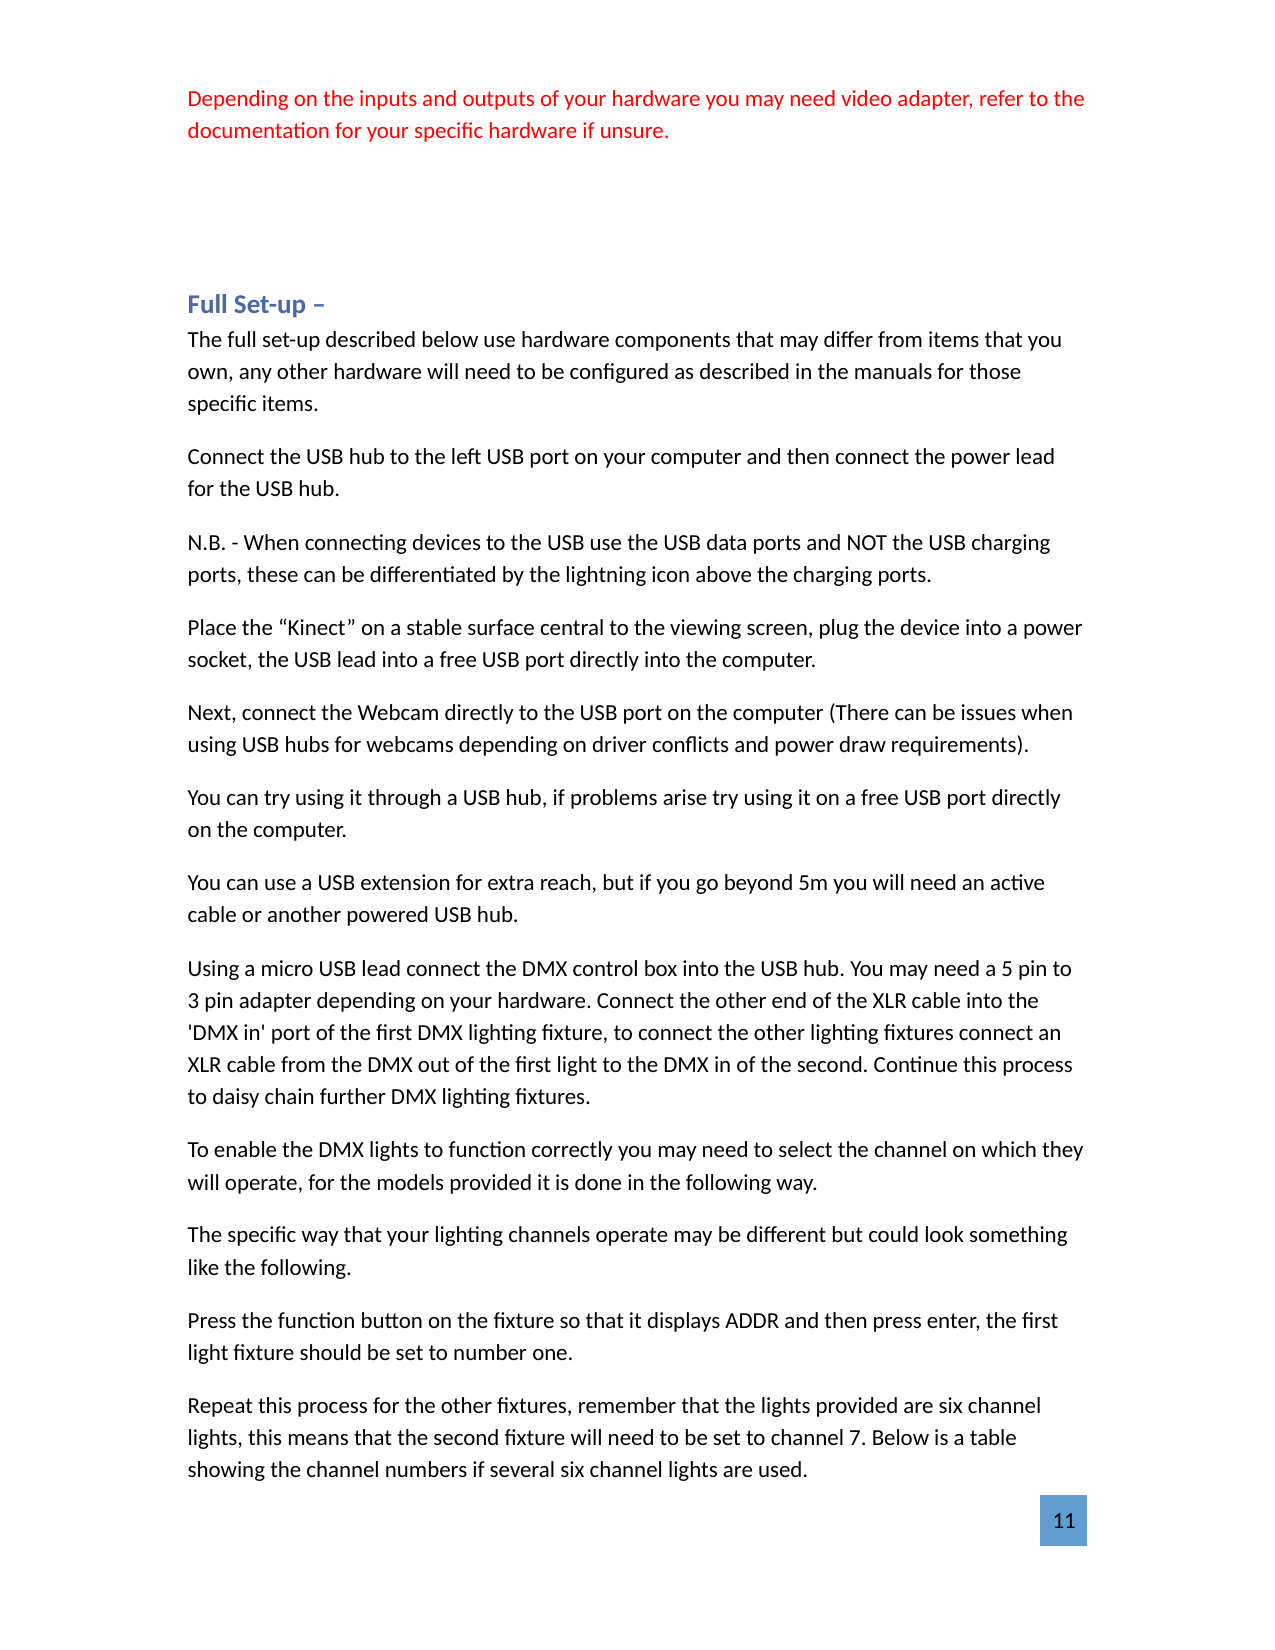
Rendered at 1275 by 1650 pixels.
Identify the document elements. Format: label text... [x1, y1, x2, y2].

text Depending on the inputs and outputs of your hardware you may need video adapter, refer to the documentation for your specific hardware if unsure. [187, 84, 1087, 144]
text The specific way that your lighting channels operate may be different but could look something like the following. [187, 1221, 1087, 1281]
text Next, connect the Webcam directly to the USB port on the computer (There can be issues when using USB hubs for webcams depending on driver conflicts and power draw requirements). [187, 698, 1087, 758]
text You can try using it through a USB hub, if problems arise try using it on a free USB port directly on the computer. [187, 783, 1087, 843]
text To enable the DMX lights to function correctly you may need to select the channel on which they will operate, for the models provided it is done in the following way. [187, 1135, 1087, 1196]
text Connect the USB hub to the left USB port on your computer and then connect the power lead for the USB hub. [187, 442, 1087, 503]
text Place the “Kinect” on a stable surface central to the viewing screen, plug the device into a power socket, the USB lead into a free USB port directly into the computer. [187, 613, 1087, 673]
text The full set-up described below use hardware components that may differ from items that you own, any other hardware will need to be configured as described in the manuals for those specific items. [187, 325, 1087, 417]
text You can use a USB extension for extra reach, but if you go beyond 5m you will need an active cable or another powered USB hub. [187, 868, 1087, 929]
text N.B. - When connecting devices to the USB use the USB data ports and NOT the USB charging ports, these can be differentiated by the lightning icon above the charging ports. [187, 528, 1087, 588]
text Using a micro USB lead connect the DMX control box into the USB hub. You may need a 5 pin to 3 pin adapter depending on your hardware. Connect the other end of the XLR cable into the 'DMX in' port of the first DMX lighting fixture, to connect the other lighting fixtures connect an XLR cable from the DMX out of the first light to the DMX in of the second. Continue this process to daisy chain further DMX lighting fixtures. [187, 954, 1087, 1110]
text Press the function button on the fixture so that it displays ADDR and then press enter, the first light fixture should be set to number one. [187, 1306, 1087, 1366]
subtitle Full Set-up – [187, 287, 1087, 320]
text Repeat this process for the other fixtures, remember that the lights provided are six channel lights, this means that the second fixture will need to be set to channel 7. Below is a table showing the channel numbers if several six channel lights are used. [187, 1391, 1087, 1483]
